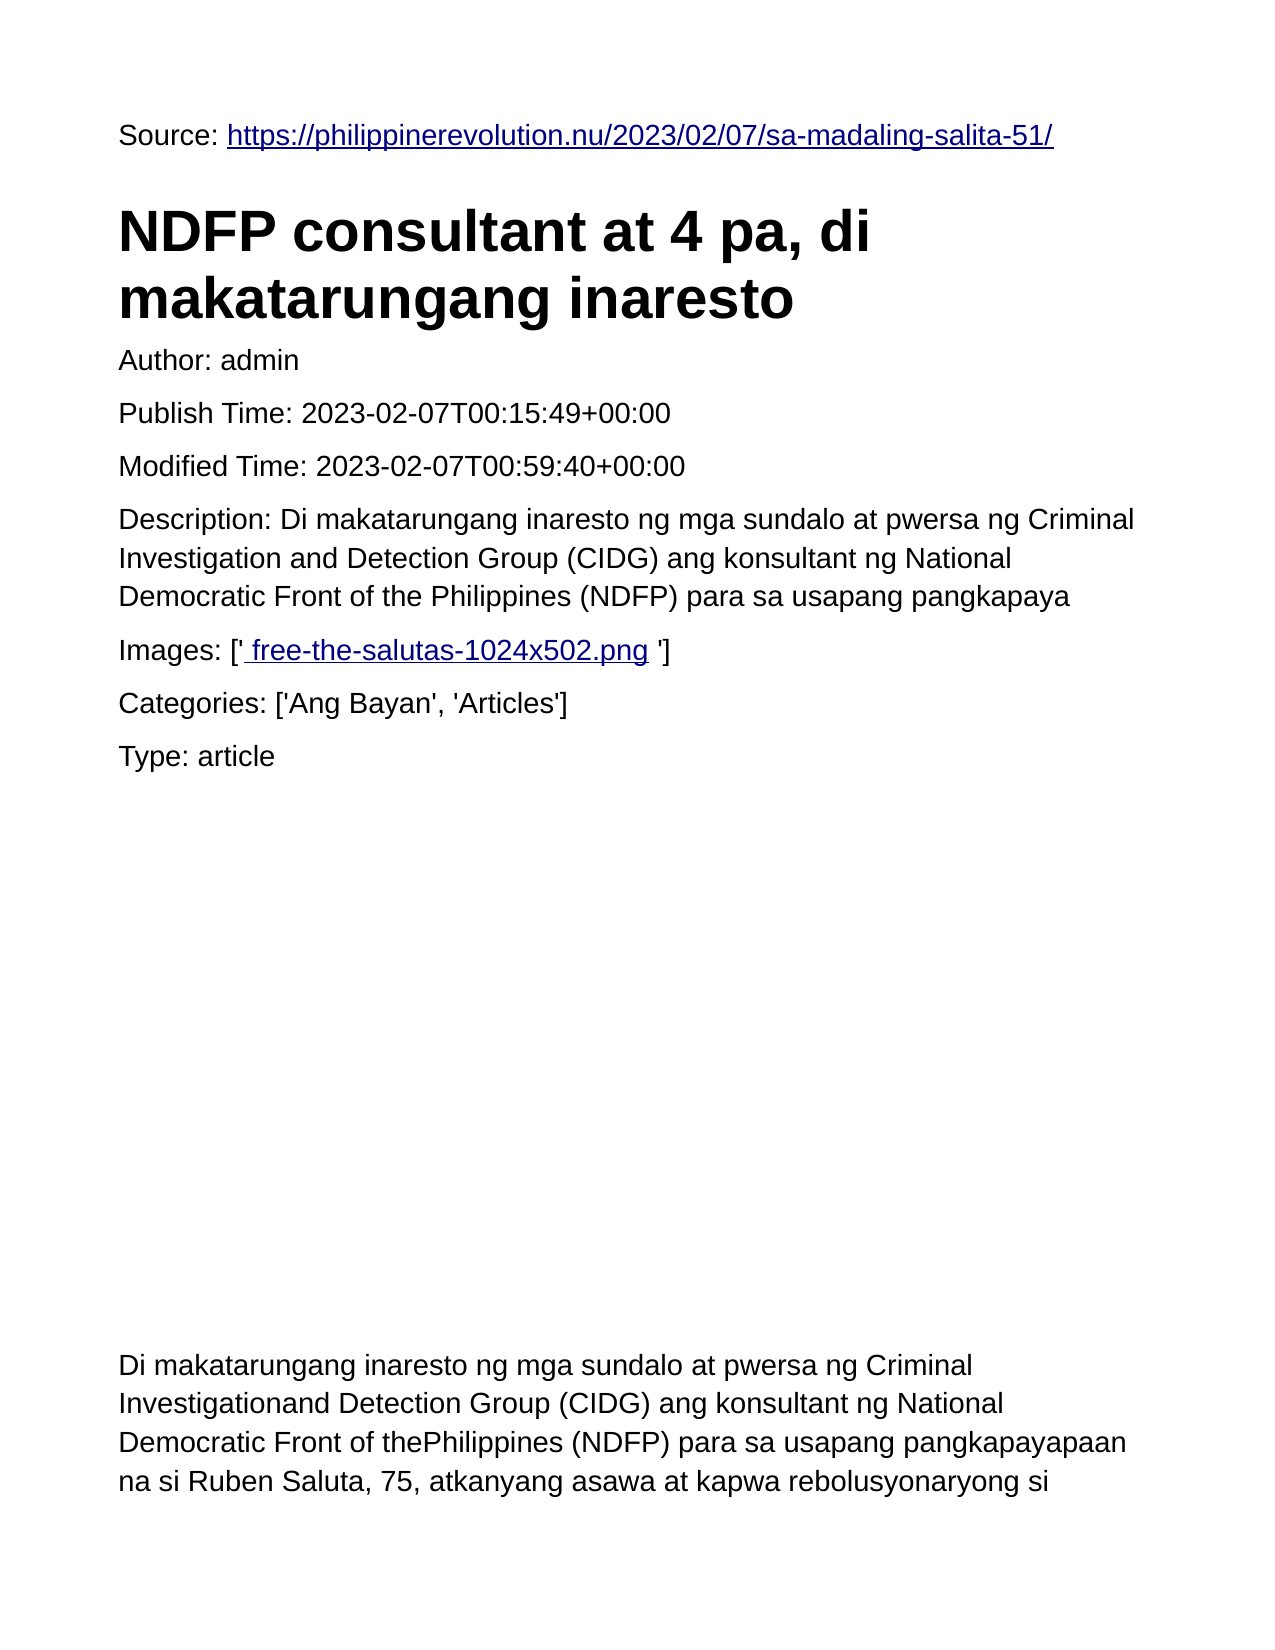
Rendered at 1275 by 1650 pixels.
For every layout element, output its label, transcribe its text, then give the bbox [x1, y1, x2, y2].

text Type: article [118, 739, 1157, 772]
text Publish Time: 2023-02-07T00:15:49+00:00 [118, 396, 1157, 429]
text Images: [' free-the-salutas-1024x502.png '] [118, 632, 1157, 666]
text Description: Di makatarungang inaresto ng mga sundalo at pwersa ng Criminal Investigation and Detection Group (CIDG) ang konsultant ng National Democratic Front of the Philippines (NDFP) para sa usapang pangkapaya [118, 502, 1157, 613]
text Modified Time: 2023-02-07T00:59:40+00:00 [118, 449, 1157, 483]
text Categories: ['Ang Bayan', 'Articles'] [118, 686, 1157, 719]
text Author: admin [118, 343, 1157, 376]
text Source: https://philippinerevolution.nu/2023/02/07/sa-madaling-salita-51/ [118, 118, 1157, 152]
subtitle NDFP consultant at 4 pa, di makatarungang inaresto [118, 196, 1157, 330]
text Di makatarungang inaresto ng mga sundalo at pwersa ng Criminal Investigationand Detection Group (CIDG) ang konsultant ng National Democratic Front of thePhilippines (NDFP) para sa usapang pangkapayapaan na si Ruben Saluta, 75, atkanyang asawa at kapwa rebolusyonaryong si [118, 1348, 1157, 1497]
